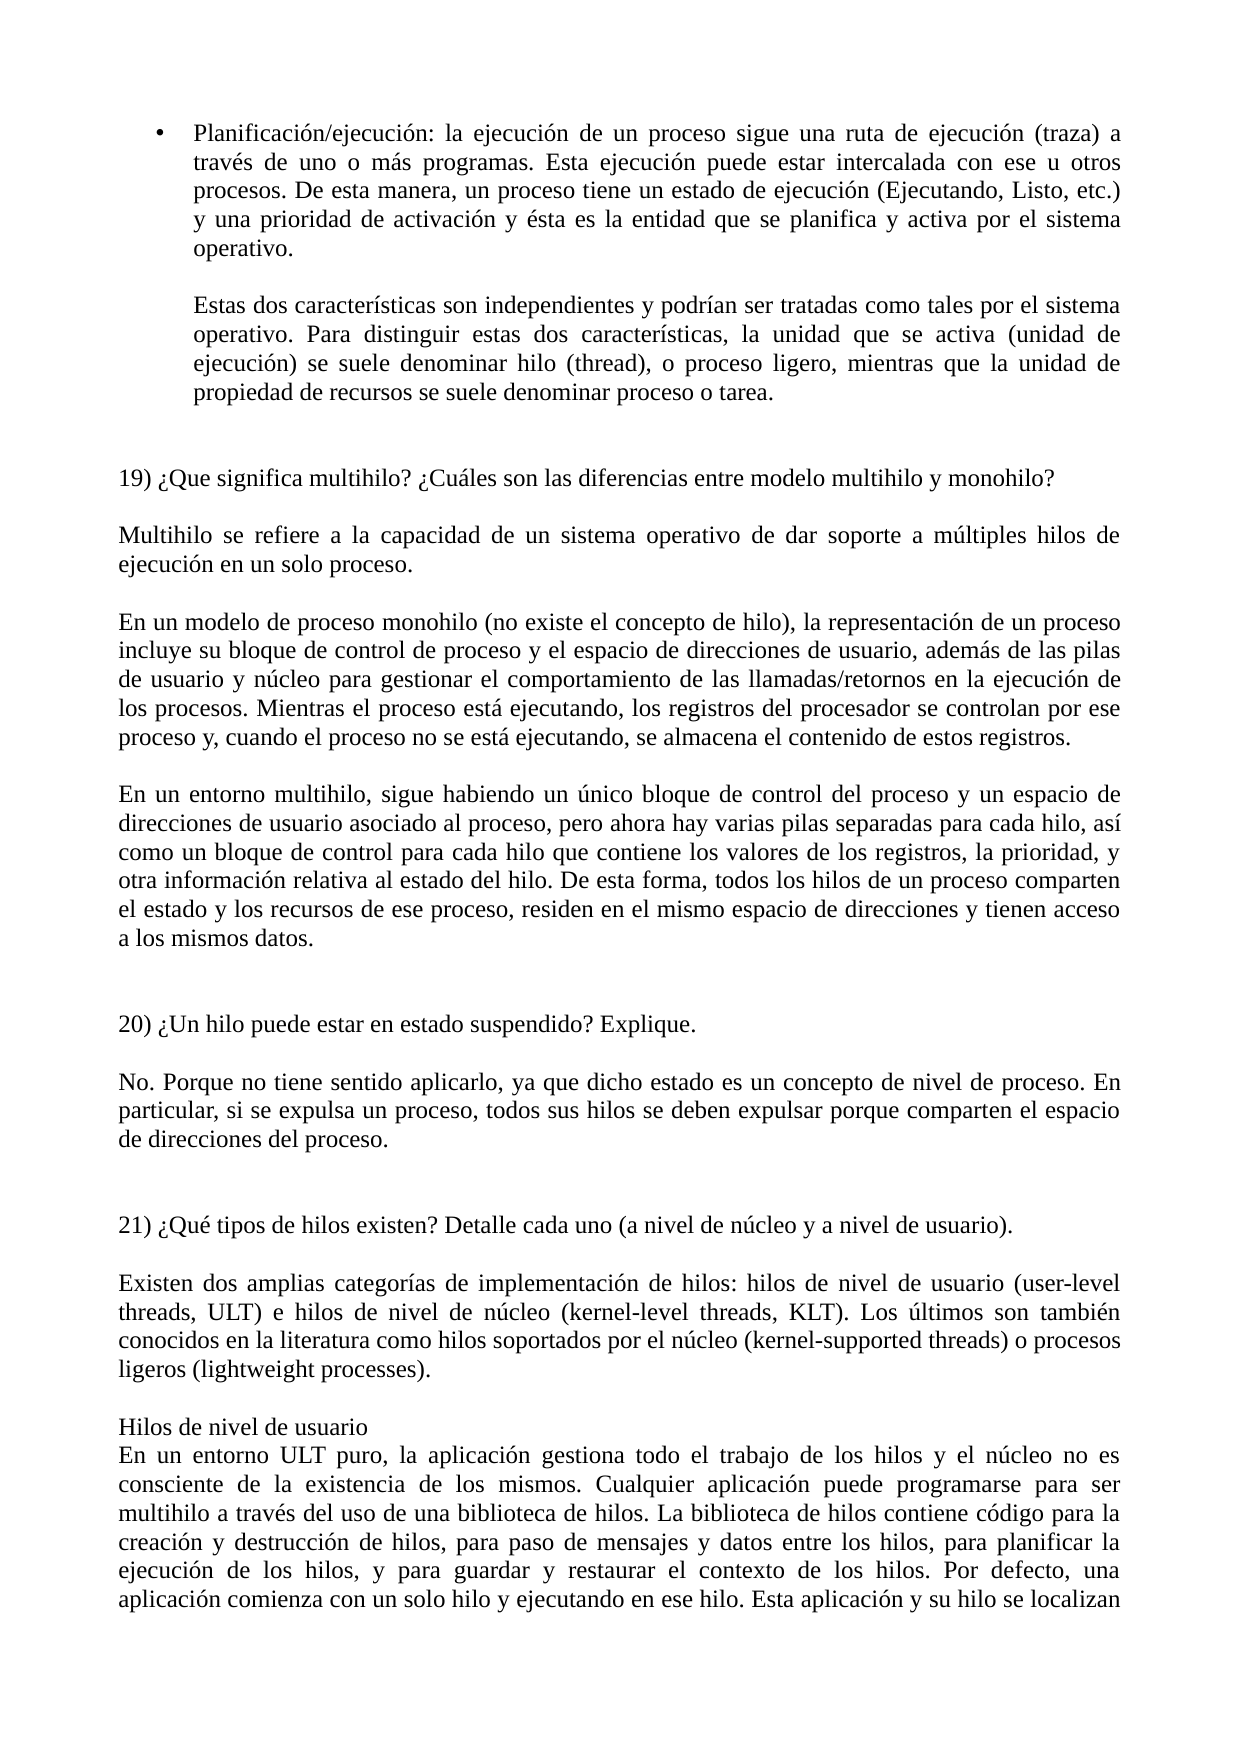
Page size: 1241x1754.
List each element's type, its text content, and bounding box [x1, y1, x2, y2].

text En un entorno multihilo, sigue habiendo un único bloque de control del proceso y un espacio de direcciones de usuario asociado al proceso, pero ahora hay varias pilas separadas para cada hilo, así como un bloque de control para cada hilo que contiene los valores de los registros, la prioridad, y otra información relativa al estado del hilo. De esta forma, todos los hilos de un proceso comparten el estado y los recursos de ese proceso, residen en el mismo espacio de direcciones y tienen acceso a los mismos datos. [118, 779, 1122, 952]
text En un modelo de proceso monohilo (no existe el concepto de hilo), la representación de un proceso incluye su bloque de control de proceso y el espacio de direcciones de usuario, además de las pilas de usuario y núcleo para gestionar el comportamiento de las llamadas/retornos en la ejecución de los procesos. Mientras el proceso está ejecutando, los registros del procesador se controlan por ese proceso y, cuando el proceso no se está ejecutando, se almacena el contenido de estos registros. [118, 607, 1122, 751]
text No. Porque no tiene sentido aplicarlo, ya que dicho estado es un concepto de nivel de proceso. En particular, si se expulsa un proceso, todos sus hilos se deben expulsar porque comparten el espacio de direcciones del proceso. [118, 1067, 1122, 1153]
text En un entorno ULT puro, la aplicación gestiona todo el trabajo de los hilos y el núcleo no es consciente de la existencia de los mismos. Cualquier aplicación puede programarse para ser multihilo a través del uso de una biblioteca de hilos. La biblioteca de hilos contiene código para la creación y destrucción de hilos, para paso de mensajes y datos entre los hilos, para planificar la ejecución de los hilos, y para guardar y restaurar el contexto de los hilos. Por defecto, una aplicación comienza con un solo hilo y ejecutando en ese hilo. Esta aplicación y su hilo se localizan [118, 1441, 1122, 1613]
list Planificación/ejecución: la ejecución de un proceso sigue una ruta de ejecución (traza) a través de uno o más programas. Esta ejecución puede estar intercalada con ese u otros procesos. De esta manera, un proceso tiene un estado de ejecución (Ejecutando, Listo, etc.) y una prioridad de activación y ésta es la entidad que se planifica y activa por el sistema operativo. [156, 118, 1122, 262]
text Existen dos amplias categorías de implementación de hilos: hilos de nivel de usuario (user-level threads, ULT) e hilos de nivel de núcleo (kernel-level threads, KLT). Los últimos son también conocidos en la literatura como hilos soportados por el núcleo (kernel-supported threads) o procesos ligeros (lightweight processes). [118, 1268, 1122, 1383]
text 19) ¿Que significa multihilo? ¿Cuáles son las diferencias entre modelo multihilo y monohilo? [118, 463, 1122, 492]
text Hilos de nivel de usuario [118, 1412, 1122, 1441]
text 21) ¿Qué tipos de hilos existen? Detalle cada uno (a nivel de núcleo y a nivel de usuario). [118, 1211, 1122, 1239]
list Estas dos características son independientes y podrían ser tratadas como tales por el sistema operativo. Para distinguir estas dos características, la unidad que se activa (unidad de ejecución) se suele denominar hilo (thread), o proceso ligero, mientras que la unidad de propiedad de recursos se suele denominar proceso o tarea. [156, 291, 1122, 406]
text 20) ¿Un hilo puede estar en estado suspendido? Explique. [118, 1009, 1122, 1038]
text Multihilo se refiere a la capacidad de un sistema operativo de dar soporte a múltiples hilos de ejecución en un solo proceso. [118, 521, 1122, 578]
